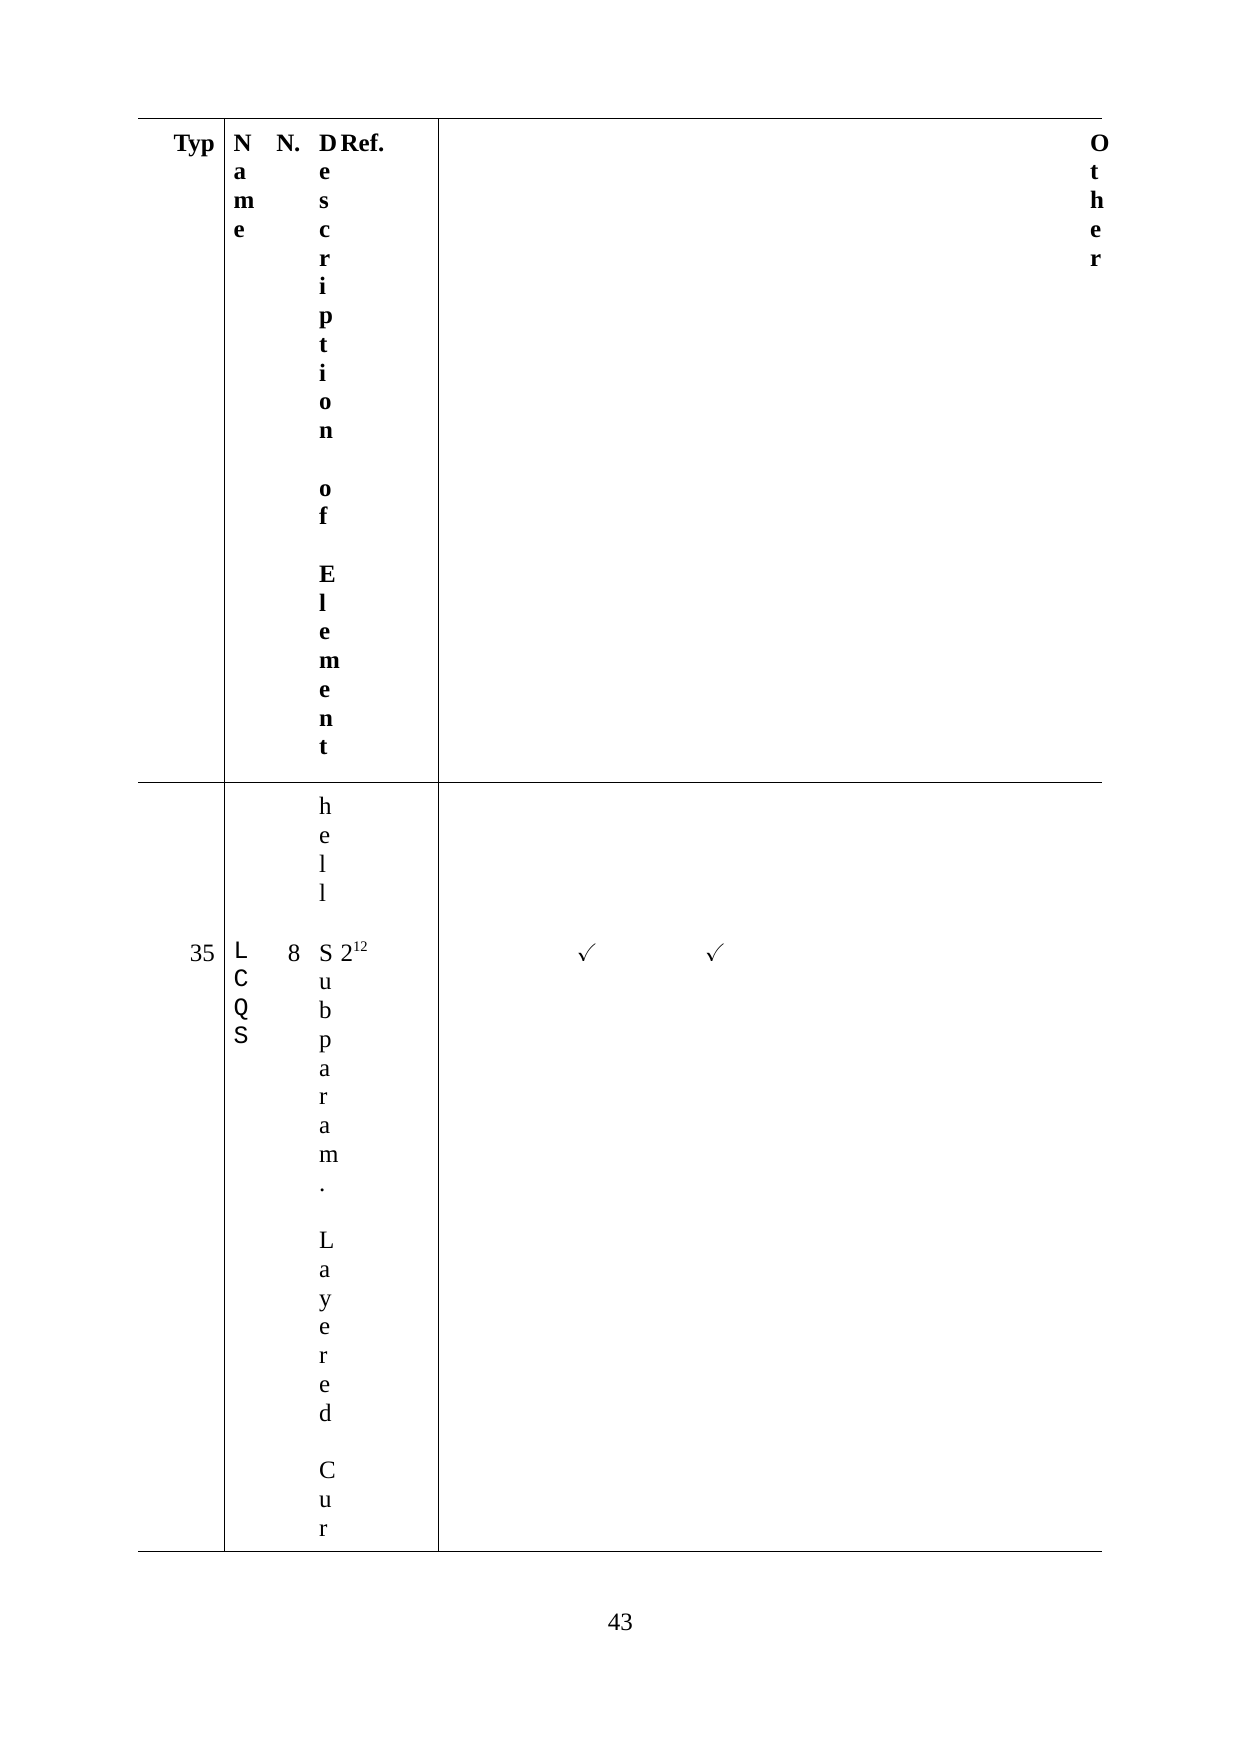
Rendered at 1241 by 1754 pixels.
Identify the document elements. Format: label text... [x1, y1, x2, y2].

table_header N. [245, 119, 309, 782]
table_cell LCQS [225, 928, 245, 1551]
table_cell 35 [138, 928, 224, 1551]
table_cell 6 [245, 783, 309, 928]
table_cell 212 [331, 928, 438, 1551]
table_cell [952, 928, 1081, 1551]
table_cell [952, 783, 1081, 928]
table_header [567, 119, 695, 782]
table_header Other [1081, 119, 1102, 782]
table_cell [695, 783, 823, 928]
table_cell LCQS [237, 1000, 244, 1013]
table_header [439, 119, 567, 782]
table_header Ref. [331, 119, 438, 782]
table_cell [439, 783, 567, 928]
table_cell 212 [331, 783, 438, 928]
table_cell 8 [245, 928, 309, 1551]
table_cell [824, 783, 952, 928]
table_cell ✓ [567, 928, 695, 1551]
table_header Name [225, 119, 245, 782]
table_cell [1081, 783, 1102, 928]
table_cell ✓ [695, 928, 823, 1551]
table_cell [1081, 928, 1102, 1551]
table_header [695, 119, 823, 782]
table_cell [439, 928, 567, 1551]
table_cell Subparam. Layered Curved Quadrilat. Thick Shell [310, 928, 331, 1551]
table_cell [567, 783, 695, 928]
table_cell [824, 928, 952, 1551]
table_cell [138, 783, 224, 928]
table_header [952, 119, 1081, 782]
table_cell Subparam. Layered Curved Triangular Thick Shell [310, 783, 331, 928]
table_cell LCQS [237, 971, 245, 984]
table_cell LCTS [225, 783, 245, 928]
table_header Typ [138, 119, 224, 782]
table_header Description of Element [310, 119, 331, 782]
table_header [824, 119, 952, 782]
